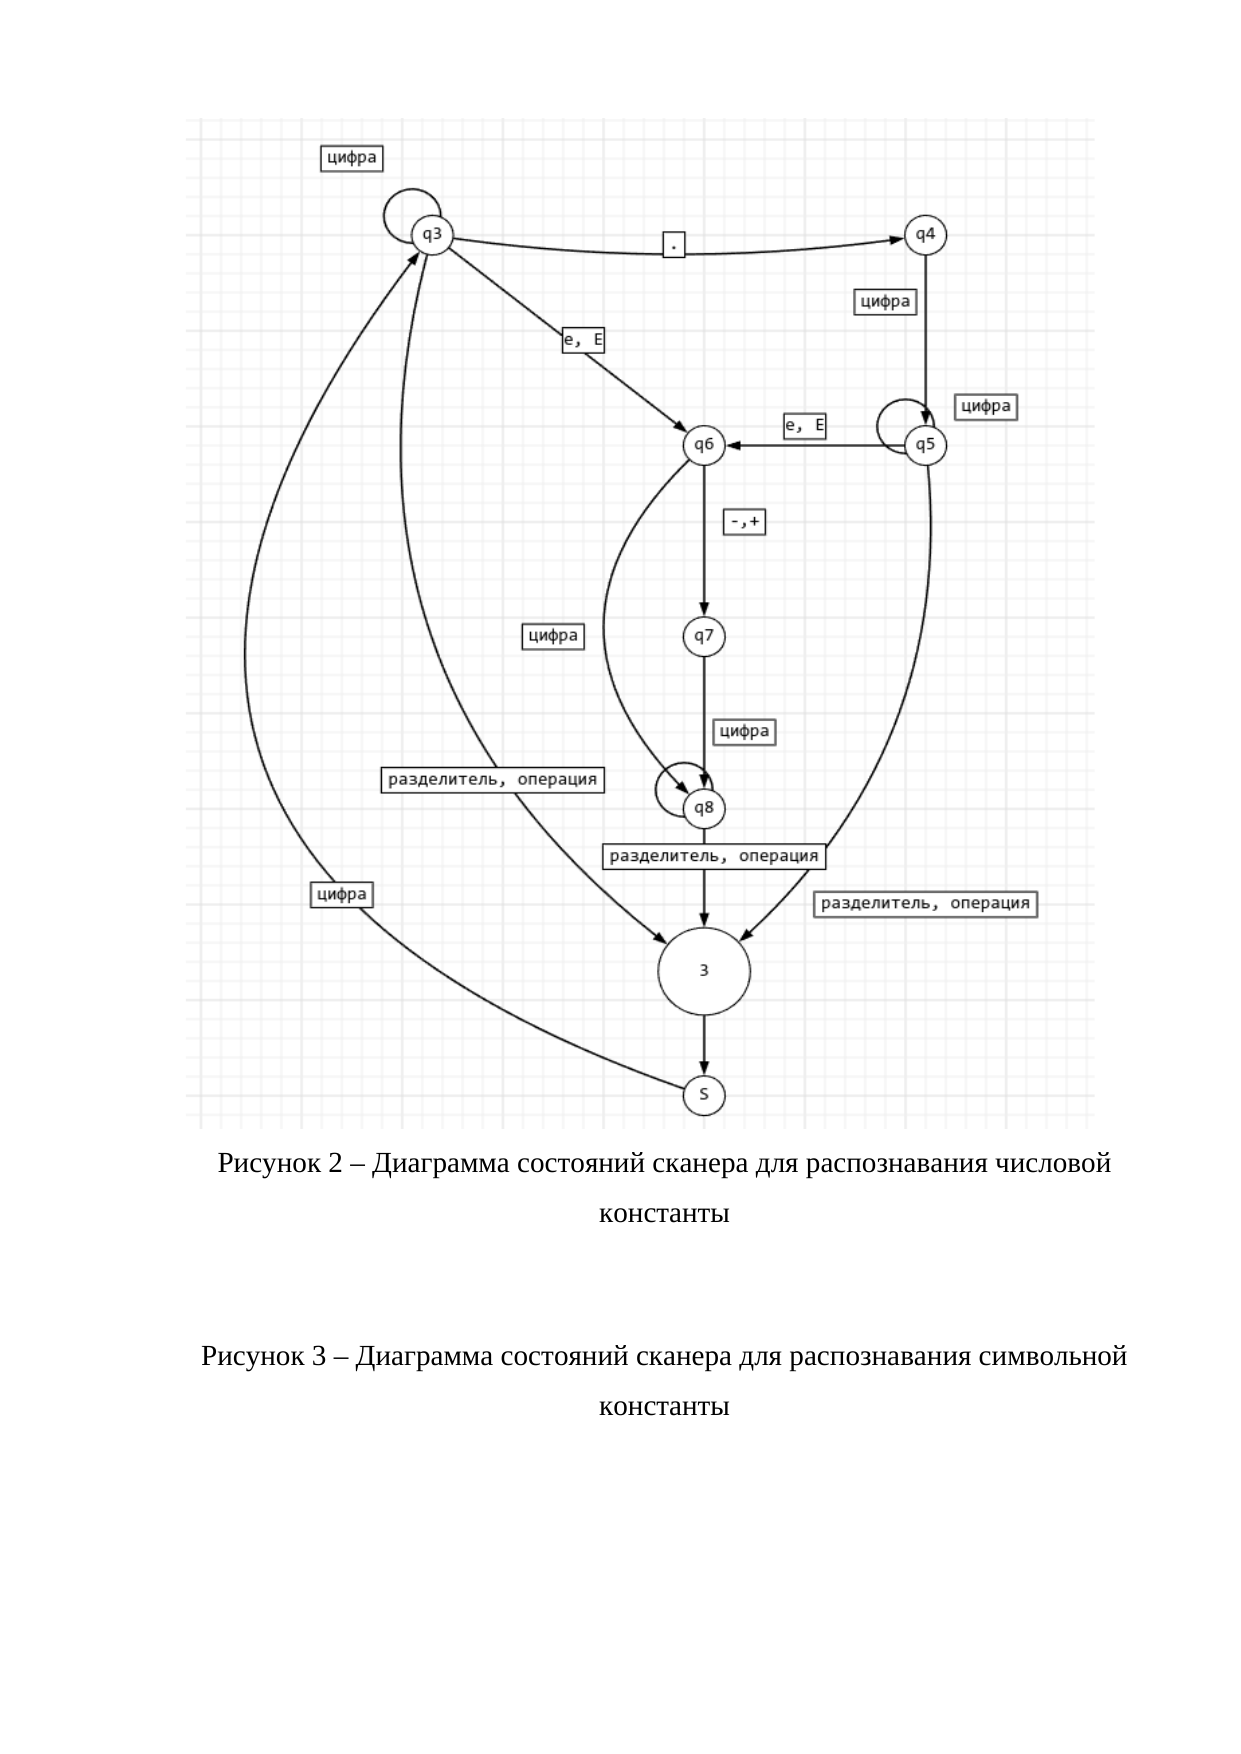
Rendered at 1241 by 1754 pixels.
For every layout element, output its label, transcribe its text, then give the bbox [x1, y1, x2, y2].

text Рисунок 3 – Диаграмма состояний сканера для распознавания символьной константы [177, 1338, 1152, 1422]
picture [185, 118, 1095, 1129]
text Рисунок 2 – Диаграмма состояний сканера для распознавания числовой константы [177, 118, 1152, 1229]
